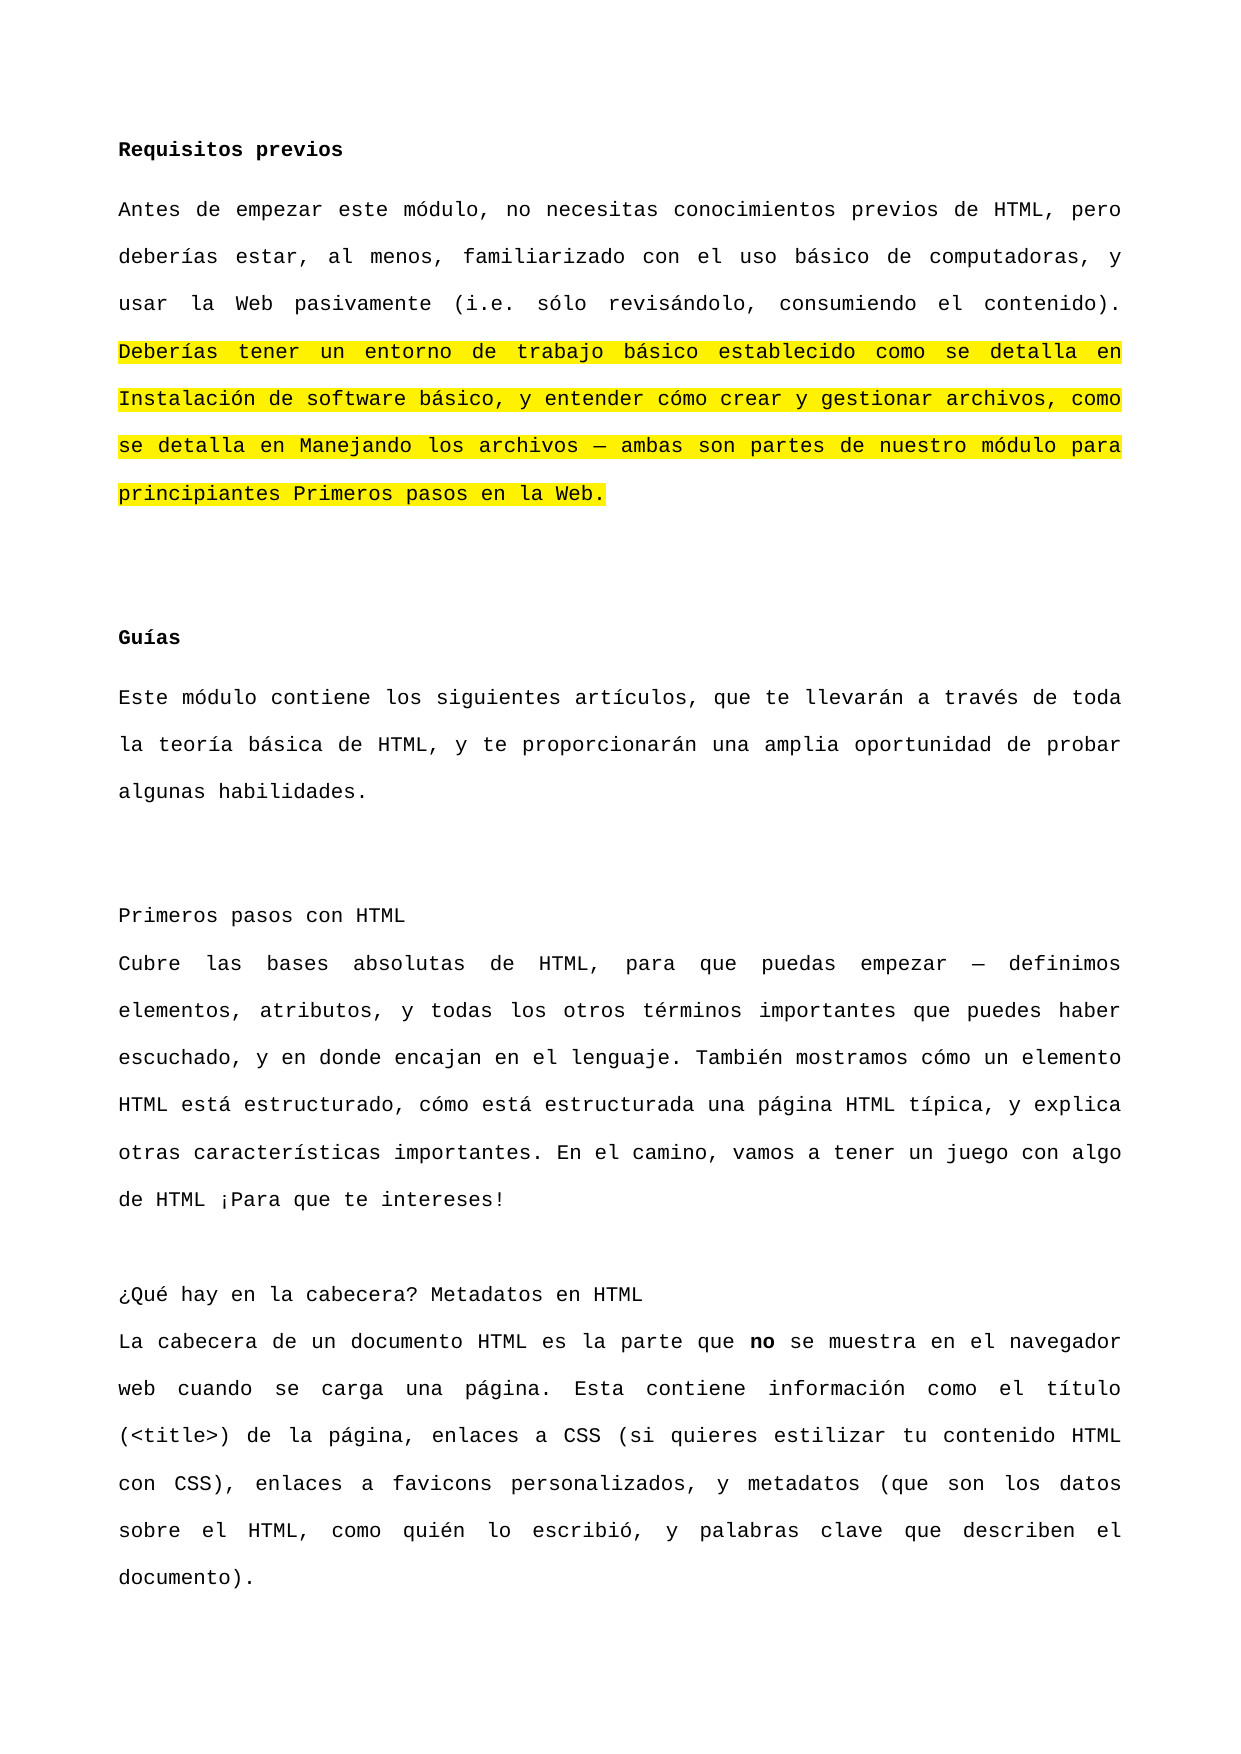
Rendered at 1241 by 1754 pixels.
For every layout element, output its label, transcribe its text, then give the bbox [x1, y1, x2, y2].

text Antes de empezar este módulo, no necesitas conocimientos previos de HTML, pero deberías estar, al menos, familiarizado con el uso básico de computadoras, y usar la Web pasivamente (i.e. sólo revisándolo, consumiendo el contenido). Deberías tener un entorno de trabajo básico establecido como se detalla en Instalación de software básico, y entender cómo crear y gestionar archivos, como se detalla en Manejando los archivos — ambas son partes de nuestro módulo para principiantes Primeros pasos en la Web. [118, 199, 1122, 506]
list La cabecera de un documento HTML es la parte que no se muestra en el navegador web cuando se carga una página. Esta contiene información como el título (<title>) de la página, enlaces a CSS (si quieres estilizar tu contenido HTML con CSS), enlaces a favicons personalizados, y metadatos (que son los datos sobre el HTML, como quién lo escribió, y palabras clave que describen el documento). [118, 1331, 1122, 1591]
subtitle Requisitos previos [118, 139, 1122, 163]
text Este módulo contiene los siguientes artículos, que te llevarán a través de toda la teoría básica de HTML, y te proporcionarán una amplia oportunidad de probar algunas habilidades. [118, 687, 1122, 805]
list Cubre las bases absolutas de HTML, para que puedas empezar — definimos elementos, atributos, y todas los otros términos importantes que puedes haber escuchado, y en donde encajan en el lenguaje. También mostramos cómo un elemento HTML está estructurado, cómo está estructurada una página HTML típica, y explica otras características importantes. En el camino, vamos a tener un juego con algo de HTML ¡Para que te intereses! [118, 952, 1122, 1213]
subtitle Guías [118, 627, 1122, 651]
subtitle ¿Qué hay en la cabecera? Metadatos en HTML [118, 1283, 1122, 1307]
subtitle Primeros pasos con HTML [118, 905, 1122, 929]
